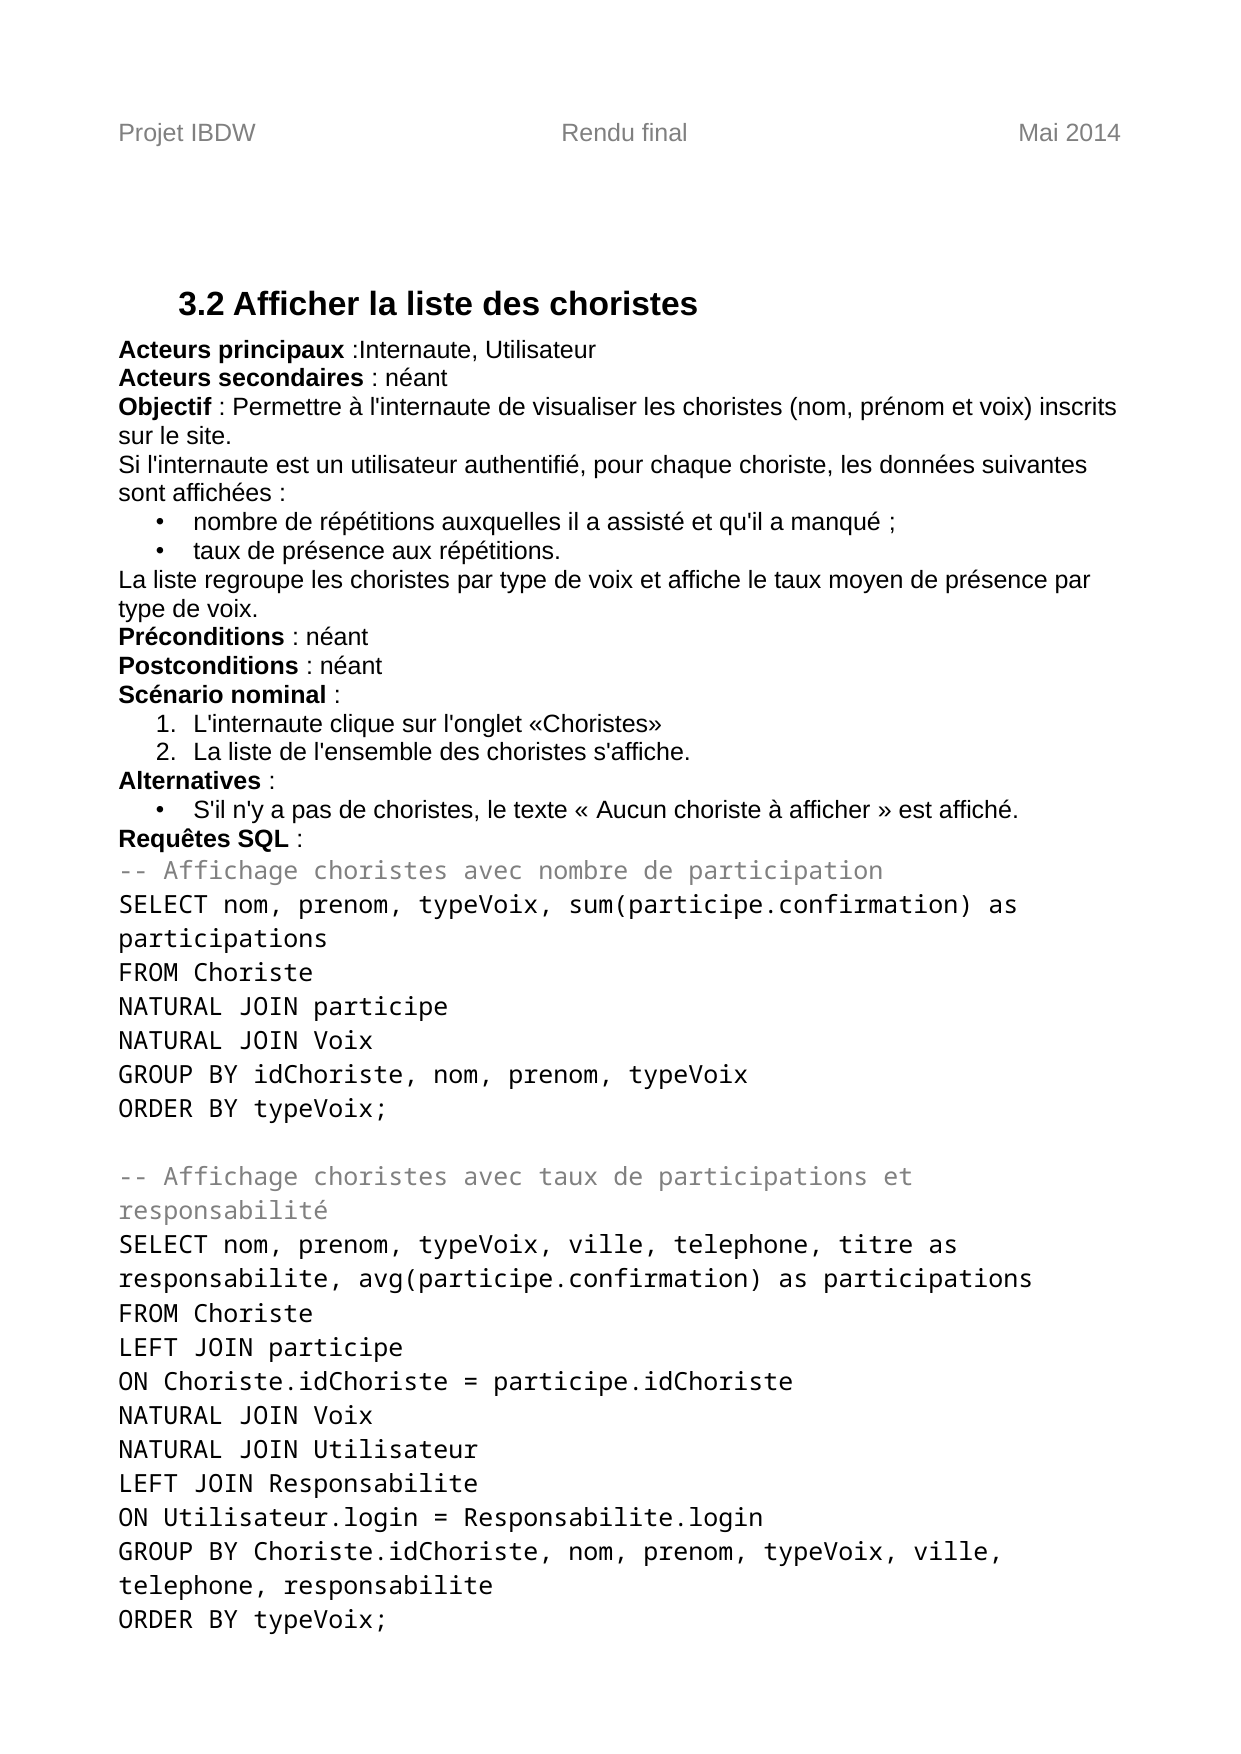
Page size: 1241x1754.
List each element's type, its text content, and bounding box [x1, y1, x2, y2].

text NATURAL JOIN Utilisateur [118, 1431, 1122, 1466]
list S'il n'y a pas de choristes, le texte « Aucun choriste à afficher » est affiché. [156, 795, 1122, 824]
text GROUP BY idChoriste, nom, prenom, typeVoix [118, 1057, 1122, 1091]
text Objectif : Permettre à l'internaute de visualiser les choristes (nom, prénom et voix) inscrits sur le site. [118, 392, 1122, 449]
text Scénario nominal : [118, 680, 1122, 708]
text Acteurs secondaires : néant [118, 363, 1122, 392]
subtitle 3.2 Afficher la liste des choristes [118, 283, 1122, 322]
list L'internaute clique sur l'onglet «Choristes» [156, 708, 1122, 737]
text NATURAL JOIN Voix [118, 1397, 1122, 1431]
text SELECT nom, prenom, typeVoix, ville, telephone, titre as responsabilite, avg(participe.confirmation) as participations [118, 1227, 1122, 1295]
text LEFT JOIN Responsabilite [118, 1466, 1122, 1499]
text FROM Choriste [118, 1295, 1122, 1329]
text ON Utilisateur.login = Responsabilite.login [118, 1499, 1122, 1534]
text NATURAL JOIN participe [118, 989, 1122, 1023]
text Acteurs principaux :Internaute, Utilisateur [118, 334, 1122, 363]
text LEFT JOIN participe [118, 1329, 1122, 1363]
text Préconditions : néant [118, 622, 1122, 651]
text -- Affichage choristes avec nombre de participation [118, 852, 1122, 886]
text Si l'internaute est un utilisateur authentifié, pour chaque choriste, les données suivantes sont affichées : [118, 449, 1122, 507]
text NATURAL JOIN Voix [118, 1023, 1122, 1057]
text ORDER BY typeVoix; [118, 1091, 1122, 1125]
list La liste de l'ensemble des choristes s'affiche. [156, 737, 1122, 766]
text Requêtes SQL : [118, 824, 1122, 852]
text FROM Choriste [118, 954, 1122, 989]
text GROUP BY Choriste.idChoriste, nom, prenom, typeVoix, ville, telephone, responsabilite [118, 1534, 1122, 1602]
text SELECT nom, prenom, typeVoix, sum(participe.confirmation) as participations [118, 886, 1122, 954]
text La liste regroupe les choristes par type de voix et affiche le taux moyen de présence par type de voix. [118, 565, 1122, 622]
list nombre de répétitions auxquelles il a assisté et qu'il a manqué ; [156, 507, 1122, 536]
text -- Affichage choristes avec taux de participations et responsabilité [118, 1159, 1122, 1227]
text ORDER BY typeVoix; [118, 1602, 1122, 1636]
text Alternatives : [118, 766, 1122, 795]
text ON Choriste.idChoriste = participe.idChoriste [118, 1363, 1122, 1397]
list taux de présence aux répétitions. [156, 536, 1122, 565]
text Postconditions : néant [118, 651, 1122, 680]
